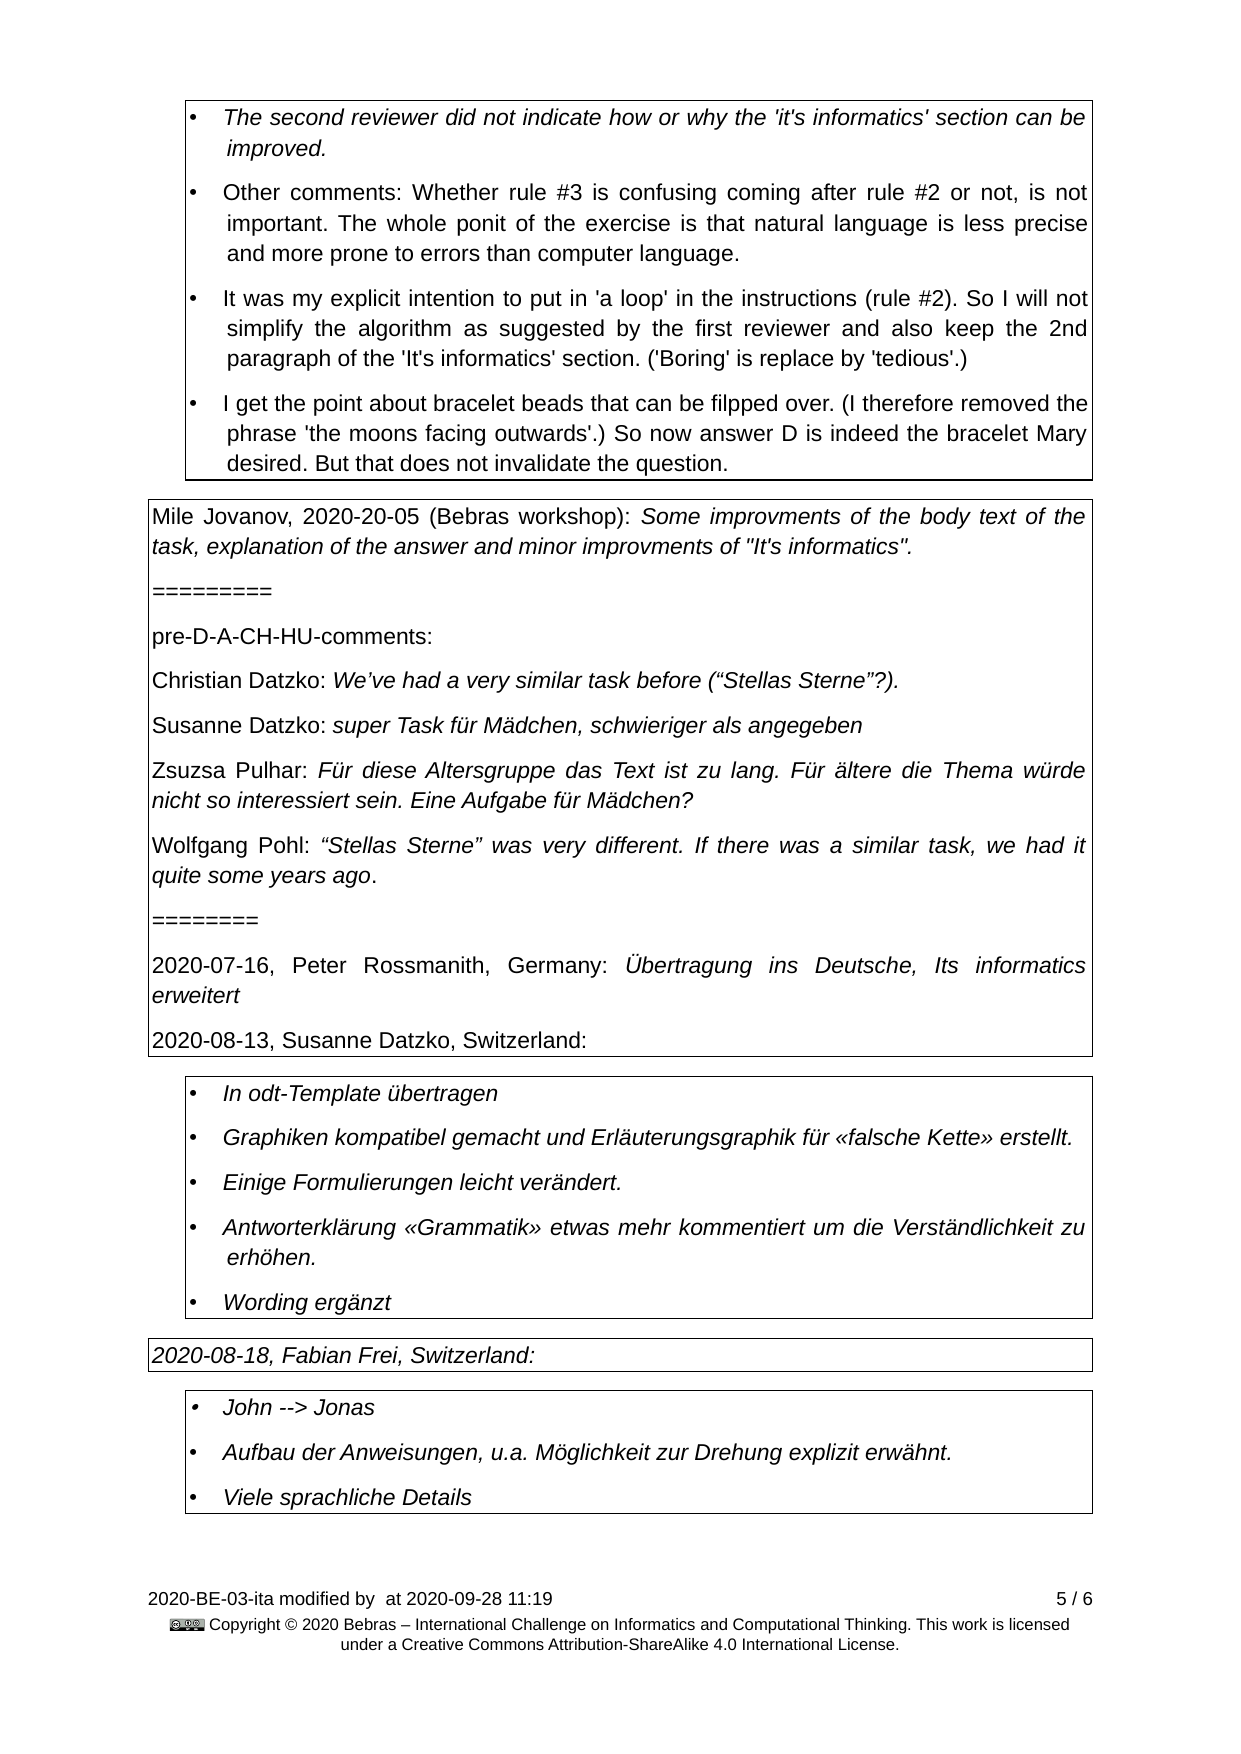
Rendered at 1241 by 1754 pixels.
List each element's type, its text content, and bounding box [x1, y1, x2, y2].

text Wolfgang Pohl: “Stellas Sterne” was very different. If there was a similar task, we had it quite some years ago. [149, 828, 1092, 889]
list I get the point about bracelet beads that can be filpped over. (I therefore removed the phrase 'the moons facing outwards'.) So now answer D is indeed the bracelet Mary desired. But that does not invalidate the question. [186, 386, 1092, 479]
list Einige Formulierungen leicht verändert. [186, 1165, 1092, 1196]
list Wording ergänzt [186, 1285, 1092, 1318]
list In odt-Template übertragen [186, 1077, 1092, 1106]
text 2020-07-16, Peter Rossmanith, Germany: Übertragung ins Deutsche, Its informatics erweitert [149, 948, 1092, 1008]
text pre-D-A-CH-HU-comments: [149, 619, 1092, 649]
text Christian Datzko: We’ve had a very similar task before (“Stellas Sterne”?). [149, 663, 1092, 694]
list Antworterklärung «Grammatik» etwas mehr kommentiert um die Verständlichkeit zu erhöhen. [186, 1210, 1092, 1271]
text Mile Jovanov, 2020-20-05 (Bebras workshop): Some improvments of the body text of the task, explanation of the answer and minor improvments of "It's informatics". [149, 500, 1092, 559]
list Graphiken kompatibel gemacht und Erläuterungsgraphik für «falsche Kette» erstellt. [186, 1120, 1092, 1151]
list The second reviewer did not indicate how or why the 'it's informatics' section can be improved. [186, 101, 1092, 161]
text Susanne Datzko: super Task für Mädchen, schwieriger als angegeben [149, 708, 1092, 739]
list It was my explicit intention to put in 'a loop' in the instructions (rule #2). So I will not simplify the algorithm as suggested by the first reviewer and also keep the 2nd paragraph of the 'It's informatics' section. ('Boring' is replace by 'tedious'.) [186, 281, 1092, 371]
text ========= [149, 574, 1092, 604]
text Zsuzsa Pulhar: Für diese Altersgruppe das Text ist zu lang. Für ältere die Thema würde nicht so interessiert sein. Eine Aufgabe für Mädchen? [149, 753, 1092, 814]
list John --> Jonas [186, 1391, 1092, 1421]
text ======== [149, 903, 1092, 933]
text 2020-08-13, Susanne Datzko, Switzerland: [149, 1023, 1092, 1056]
text 2020-08-18, Fabian Frei, Switzerland: [149, 1339, 1092, 1371]
list Aufbau der Anweisungen, u.a. Möglichkeit zur Drehung explizit erwähnt. [186, 1435, 1092, 1466]
list Other comments: Whether rule #3 is confusing coming after rule #2 or not, is not important. The whole ponit of the exercise is that natural language is less precise and more prone to errors than computer language. [186, 175, 1092, 266]
list Viele sprachliche Details [186, 1480, 1092, 1513]
